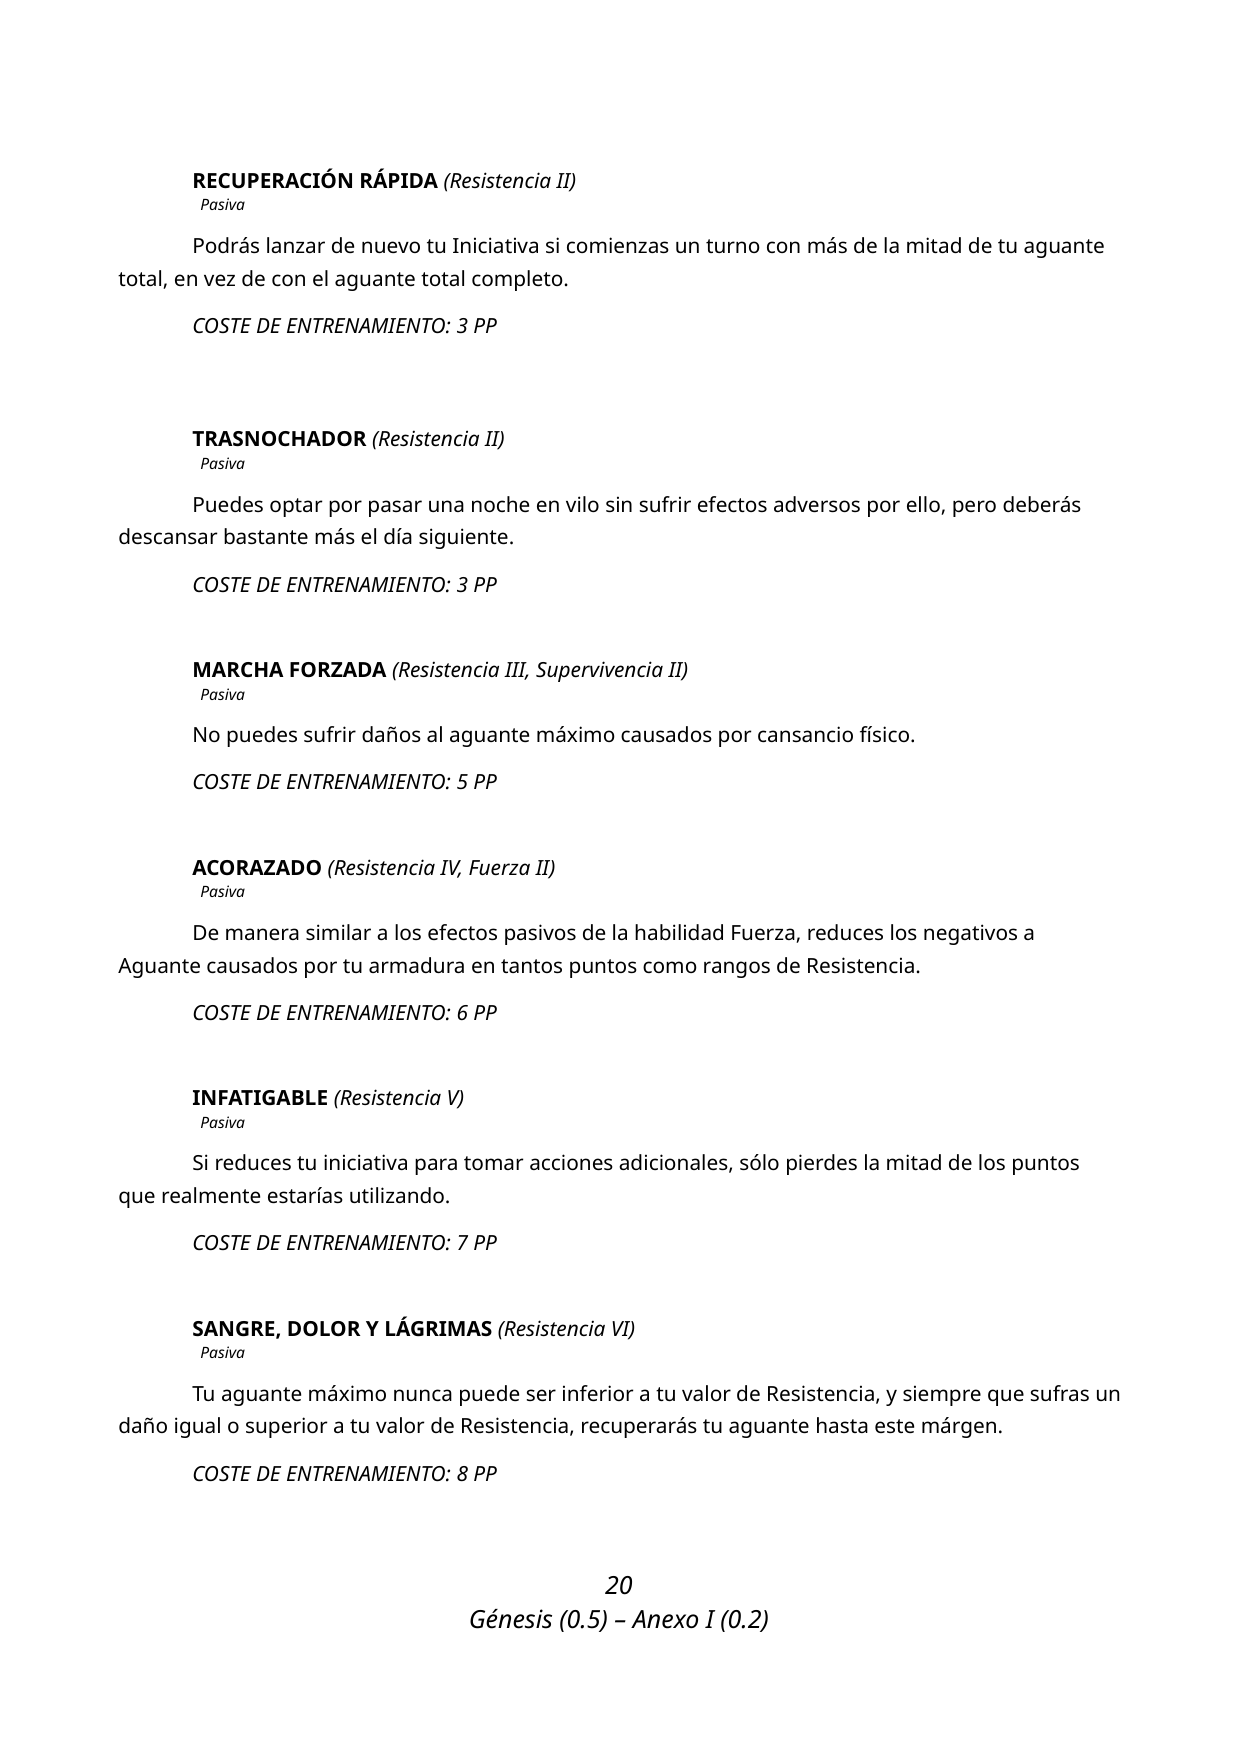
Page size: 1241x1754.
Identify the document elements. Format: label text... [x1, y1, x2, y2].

text COSTE DE ENTRENAMIENTO: 3 PP [118, 570, 1122, 598]
text Pasiva [192, 1112, 1122, 1148]
text No puedes sufrir daños al aguante máximo causados por cansancio físico. [118, 720, 1122, 749]
text MARCHA FORZADA (Resistencia III, Supervivencia II) [118, 655, 1122, 683]
text Pasiva [192, 453, 1122, 490]
text COSTE DE ENTRENAMIENTO: 7 PP [118, 1228, 1122, 1257]
text SANGRE, DOLOR Y LÁGRIMAS (Resistencia VI) [118, 1314, 1122, 1342]
text COSTE DE ENTRENAMIENTO: 6 PP [118, 998, 1122, 1026]
text Pasiva [192, 881, 1122, 918]
text TRASNOCHADOR (Resistencia II) [118, 424, 1122, 453]
text Pasiva [192, 1342, 1122, 1379]
text RECUPERACIÓN RÁPIDA (Resistencia II) [118, 166, 1122, 194]
text INFATIGABLE (Resistencia V) [118, 1083, 1122, 1112]
text COSTE DE ENTRENAMIENTO: 8 PP [118, 1459, 1122, 1487]
text Pasiva [192, 683, 1122, 720]
text Podrás lanzar de nuevo tu Iniciativa si comienzas un turno con más de la mitad de tu aguante total, en vez de con el aguante total completo. [118, 231, 1122, 292]
text Si reduces tu iniciativa para tomar acciones adicionales, sólo pierdes la mitad de los puntos que realmente estarías utilizando. [118, 1148, 1122, 1209]
text ACORAZADO (Resistencia IV, Fuerza II) [118, 853, 1122, 881]
text De manera similar a los efectos pasivos de la habilidad Fuerza, reduces los negativos a Aguante causados por tu armadura en tantos puntos como rangos de Resistencia. [118, 918, 1122, 979]
text Puedes optar por pasar una noche en vilo sin sufrir efectos adversos por ello, pero deberás descansar bastante más el día siguiente. [118, 490, 1122, 551]
text COSTE DE ENTRENAMIENTO: 5 PP [118, 767, 1122, 796]
text COSTE DE ENTRENAMIENTO: 3 PP [118, 311, 1122, 339]
text Pasiva [192, 194, 1122, 231]
text Tu aguante máximo nunca puede ser inferior a tu valor de Resistencia, y siempre que sufras un daño igual o superior a tu valor de Resistencia, recuperarás tu aguante hasta este márgen. [118, 1379, 1122, 1440]
